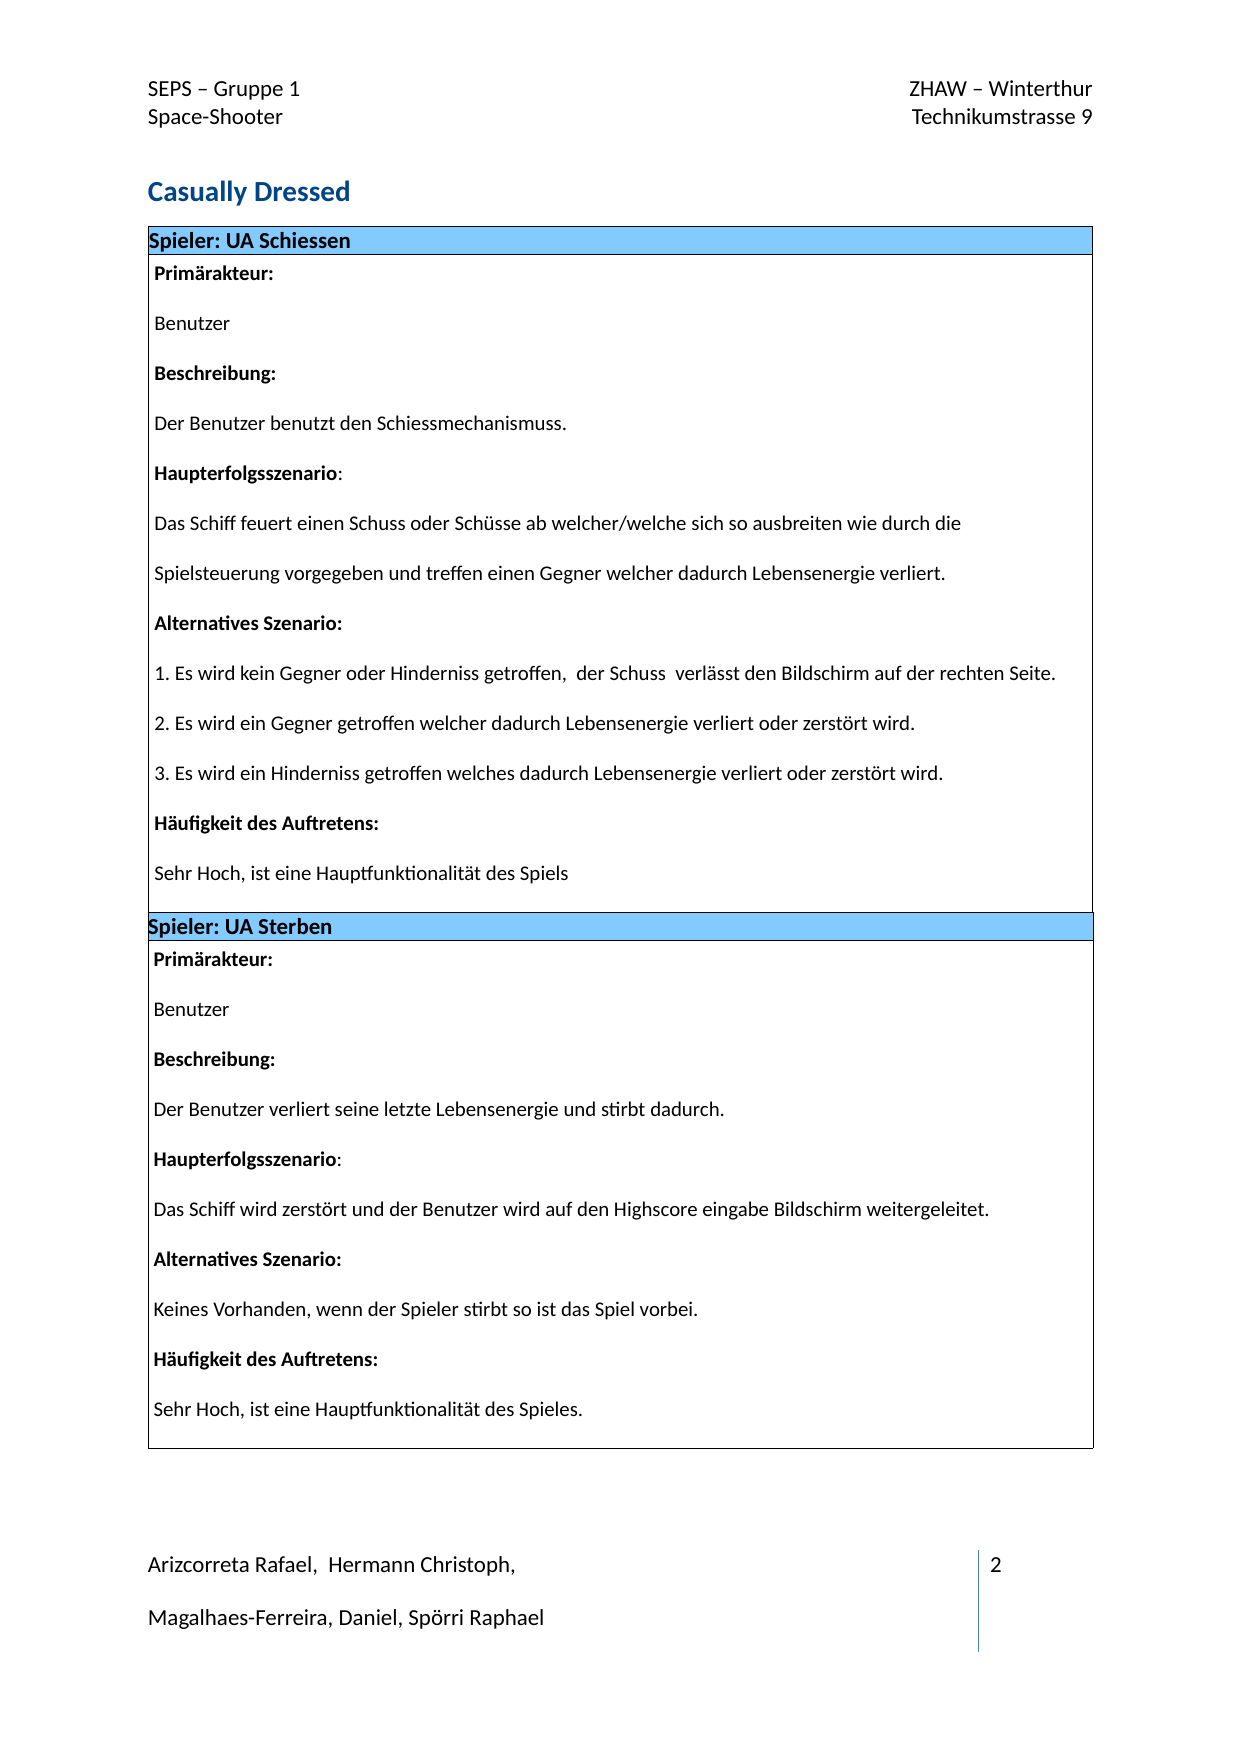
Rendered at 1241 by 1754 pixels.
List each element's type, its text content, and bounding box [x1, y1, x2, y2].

table_header Spieler: UA Sterben [149, 913, 1093, 940]
table_header Spieler: UA Schiessen [149, 227, 1092, 254]
subtitle Casually Dressed [148, 173, 1093, 208]
table_cell Primärakteur: Benutzer Beschreibung: Der Benutzer benutzt den Schiessmechanismuss. Haupterfolgsszenario: Das Schiff feuert einen Schuss oder Schüsse ab welcher/welche sich so ausbreiten wie durch die Spielsteuerung vorgegeben und treffen einen Gegner welcher dadurch Lebensenergie verliert. Alternatives Szenario: 1. Es wird kein Gegner oder Hinderniss getroffen, der Schuss verlässt den Bildschirm auf der rechten Seite. 2. Es wird ein Gegner getroffen welcher dadurch Lebensenergie verliert oder zerstört wird. 3. Es wird ein Hinderniss getroffen welches dadurch Lebensenergie verliert oder zerstört wird. Häufigkeit des Auftretens: Sehr Hoch, ist eine Hauptfunktionalität des Spiels [149, 255, 1092, 912]
table_cell Primärakteur: Benutzer Beschreibung: Der Benutzer verliert seine letzte Lebensenergie und stirbt dadurch. Haupterfolgsszenario: Das Schiff wird zerstört und der Benutzer wird auf den Highscore eingabe Bildschirm weitergeleitet. Alternatives Szenario: Keines Vorhanden, wenn der Spieler stirbt so ist das Spiel vorbei. Häufigkeit des Auftretens: Sehr Hoch, ist eine Hauptfunktionalität des Spieles. [149, 941, 1093, 1448]
